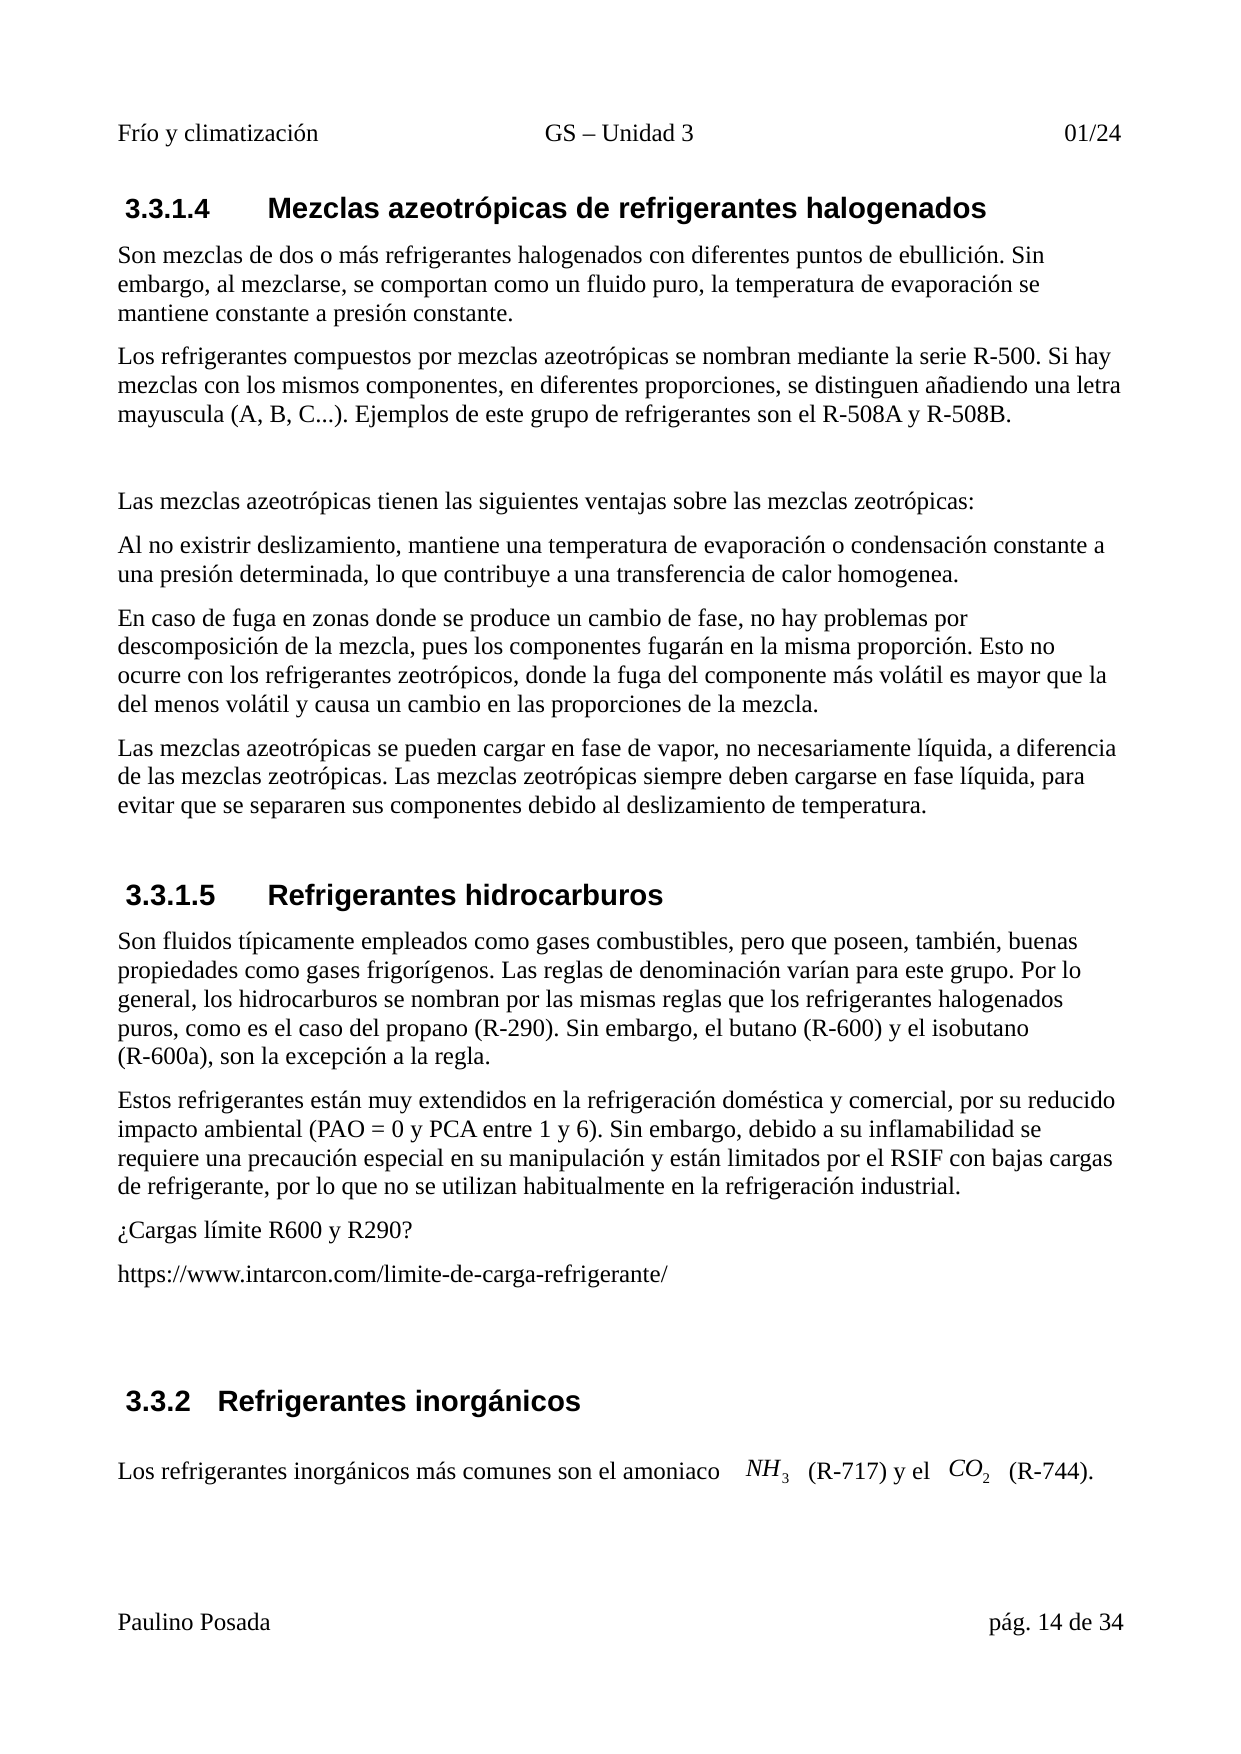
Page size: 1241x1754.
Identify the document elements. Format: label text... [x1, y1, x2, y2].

text Son mezclas de dos o más refrigerantes halogenados con diferentes puntos de ebullición. Sin embargo, al mezclarse, se comportan como un fluido puro, la temperatura de evaporación se mantiene constante a presión constante. [117, 240, 1123, 326]
text En caso de fuga en zonas donde se produce un cambio de fase, no hay problemas por descomposición de la mezcla, pues los componentes fugarán en la misma proporción. Esto no ocurre con los refrigerantes zeotrópicos, donde la fuga del componente más volátil es mayor que la del menos volátil y causa un cambio en las proporciones de la mezcla. [117, 603, 1123, 718]
text Los refrigerantes inorgánicos más comunes son el amoniaco (R-717) y el(R-744). [117, 1455, 1123, 1486]
text Son fluidos típicamente empleados como gases combustibles, pero que poseen, también, buenas propiedades como gases frigorígenos. Las reglas de denominación varían para este grupo. Por lo general, los hidrocarburos se nombran por las mismas reglas que los refrigerantes halogenados puros, como es el caso del propano (R-290). Sin embargo, el butano (R-600) y el isobutano (R-600a), son la excepción a la regla. [117, 926, 1123, 1070]
text Las mezclas azeotrópicas se pueden cargar en fase de vapor, no necesariamente líquida, a diferencia de las mezclas zeotrópicas. Las mezclas zeotrópicas siempre deben cargarse en fase líquida, para evitar que se separaren sus componentes debido al deslizamiento de temperatura. [117, 733, 1123, 819]
subtitle Refrigerantes hidrocarburos [117, 878, 1123, 911]
text Los refrigerantes compuestos por mezclas azeotrópicas se nombran mediante la serie R-500. Si hay mezclas con los mismos componentes, en diferentes proporciones, se distinguen añadiendo una letra mayuscula (A, B, C...). Ejemplos de este grupo de refrigerantes son el R-508A y R-508B. [117, 341, 1123, 428]
text ¿Cargas límite R600 y R290? [117, 1215, 1123, 1244]
text Al no existrir deslizamiento, mantiene una temperatura de evaporación o condensación constante a una presión determinada, lo que contribuye a una transferencia de calor homogenea. [117, 530, 1123, 588]
text Las mezclas azeotrópicas tienen las siguientes ventajas sobre las mezclas zeotrópicas: [117, 486, 1123, 515]
text Estos refrigerantes están muy extendidos en la refrigeración doméstica y comercial, por su reducido impacto ambiental (PAO = 0 y PCA entre 1 y 6). Sin embargo, debido a su inflamabilidad se requiere una precaución especial en su manipulación y están limitados por el RSIF con bajas cargas de refrigerante, por lo que no se utilizan habitualmente en la refrigeración industrial. [117, 1085, 1123, 1200]
subtitle Refrigerantes inorgánicos [117, 1384, 1123, 1418]
text https://www.intarcon.com/limite-de-carga-refrigerante/ [117, 1259, 1123, 1288]
subtitle Mezclas azeotrópicas de refrigerantes halogenados [117, 191, 1123, 225]
